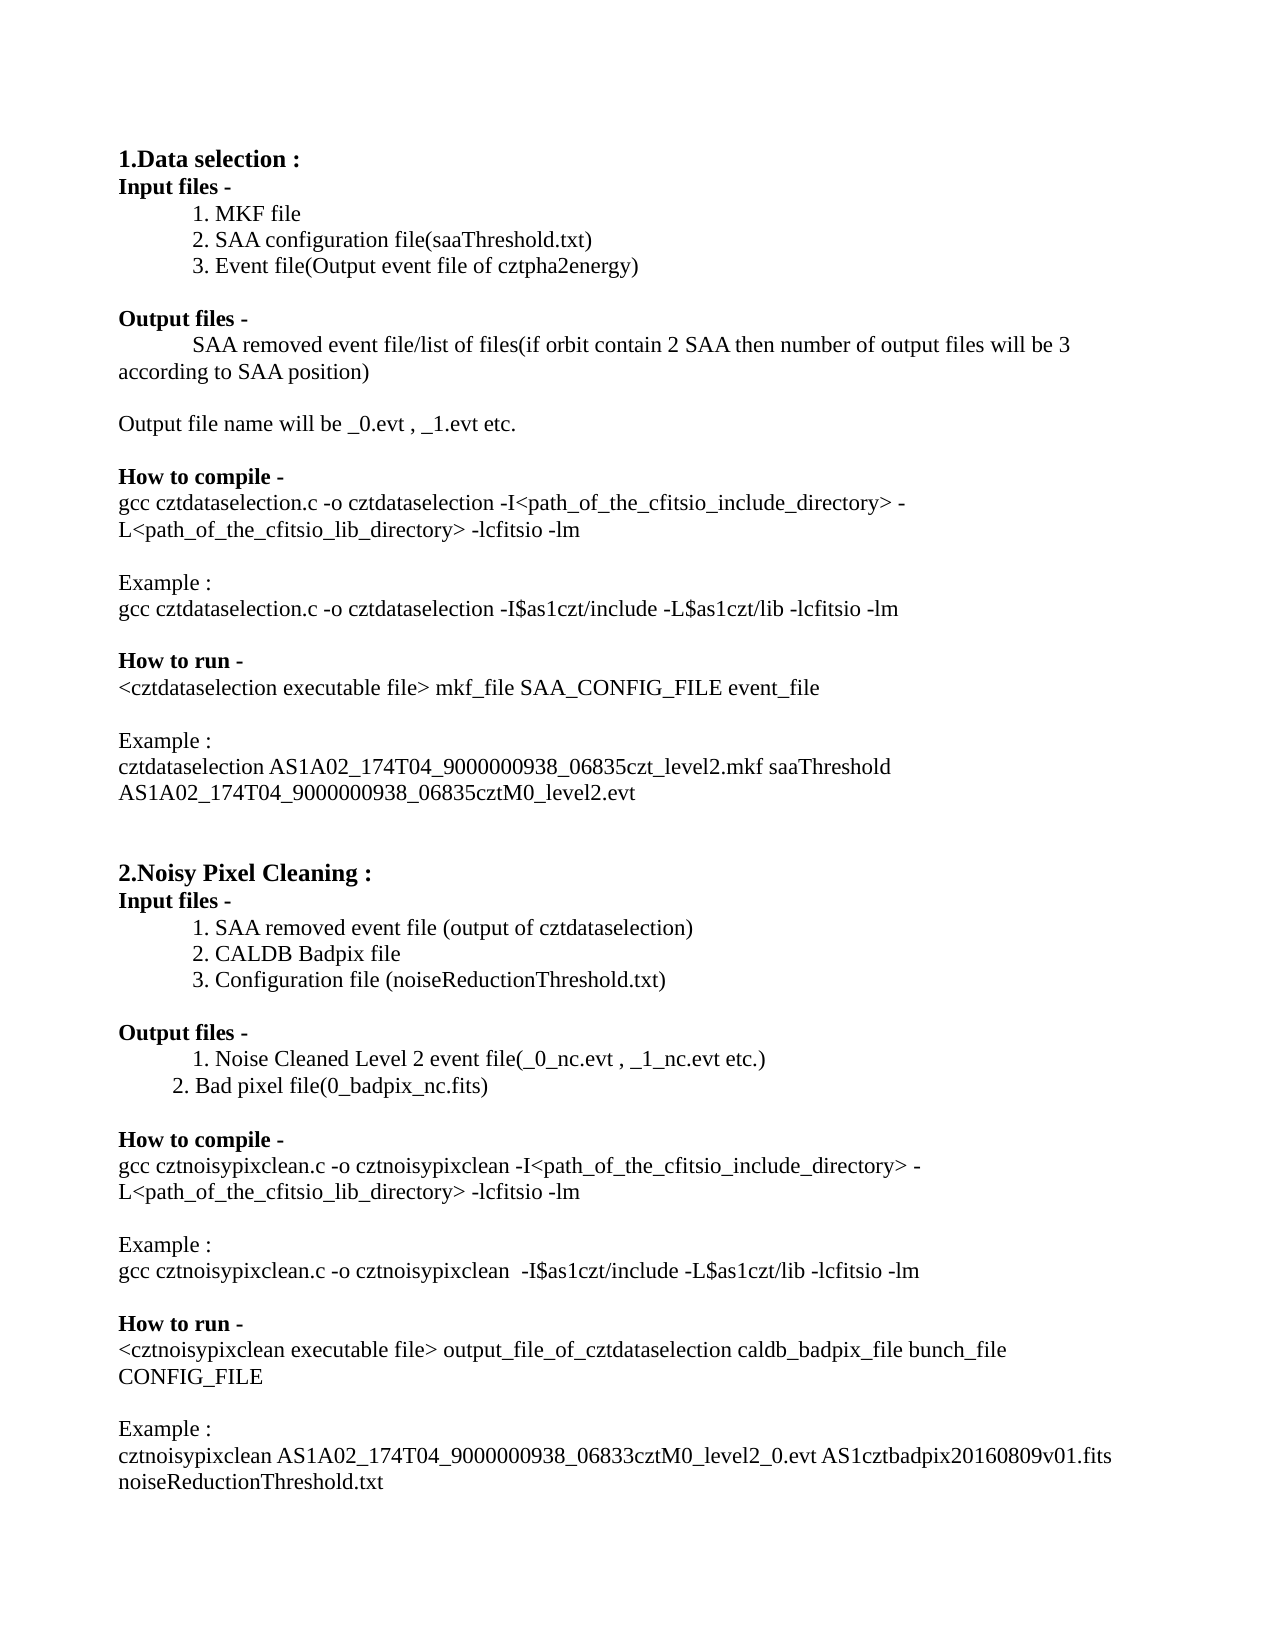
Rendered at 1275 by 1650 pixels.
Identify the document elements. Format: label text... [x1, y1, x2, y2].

text Input files - [118, 173, 1157, 199]
text Output files - [118, 305, 1157, 331]
text SAA removed event file/list of files(if orbit contain 2 SAA then number of output files will be 3 according to SAA position) [118, 331, 1157, 384]
text Example : [118, 1416, 1157, 1442]
text 2.Noisy Pixel Cleaning : [118, 858, 1157, 887]
text gcc cztdataselection.c -o cztdataselection -I<path_of_the_cfitsio_include_directory> -L<path_of_the_cfitsio_lib_directory> -lcfitsio -lm [118, 489, 1157, 542]
text How to run - [118, 648, 1157, 674]
text cztdataselection AS1A02_174T04_9000000938_06835czt_level2.mkf saaThreshold AS1A02_174T04_9000000938_06835cztM0_level2.evt [118, 753, 1157, 806]
list 2. Bad pixel file(0_badpix_nc.fits) [81, 1072, 1157, 1098]
text 2. CALDB Badpix file [118, 940, 1157, 966]
text <cztnoisypixclean executable file> output_file_of_cztdataselection caldb_badpix_file bunch_file CONFIG_FILE [118, 1336, 1157, 1389]
text Input files - [118, 887, 1157, 913]
text 1.Data selection : [118, 144, 1157, 173]
text Example : [118, 727, 1157, 753]
text 3. Configuration file (noiseReductionThreshold.txt) [118, 966, 1157, 993]
text <cztdataselection executable file> mkf_file SAA_CONFIG_FILE event_file [118, 674, 1157, 700]
text 3. Event file(Output event file of cztpha2energy) [118, 252, 1157, 279]
text 2. SAA configuration file(saaThreshold.txt) [118, 226, 1157, 252]
text How to run - [118, 1310, 1157, 1336]
text 1. MKF file [118, 199, 1157, 226]
text gcc cztnoisypixclean.c -o cztnoisypixclean -I<path_of_the_cfitsio_include_directory> -L<path_of_the_cfitsio_lib_directory> -lcfitsio -lm [118, 1152, 1157, 1205]
text Example : [118, 568, 1157, 595]
text 1. SAA removed event file (output of cztdataselection) [118, 913, 1157, 940]
text Output file name will be _0.evt , _1.evt etc. [118, 410, 1157, 437]
text Example : [118, 1231, 1157, 1257]
text 1. Noise Cleaned Level 2 event file(_0_nc.evt , _1_nc.evt etc.) [118, 1045, 1157, 1072]
text cztnoisypixclean AS1A02_174T04_9000000938_06833cztM0_level2_0.evt AS1cztbadpix20160809v01.fits noiseReductionThreshold.txt [118, 1442, 1157, 1494]
text How to compile - [118, 1126, 1157, 1152]
text Output files - [118, 1019, 1157, 1045]
text How to compile - [118, 463, 1157, 489]
text gcc cztdataselection.c -o cztdataselection -I$as1czt/include -L$as1czt/lib -lcfitsio -lm [118, 595, 1157, 621]
text gcc cztnoisypixclean.c -o cztnoisypixclean -I$as1czt/include -L$as1czt/lib -lcfitsio -lm [118, 1257, 1157, 1284]
